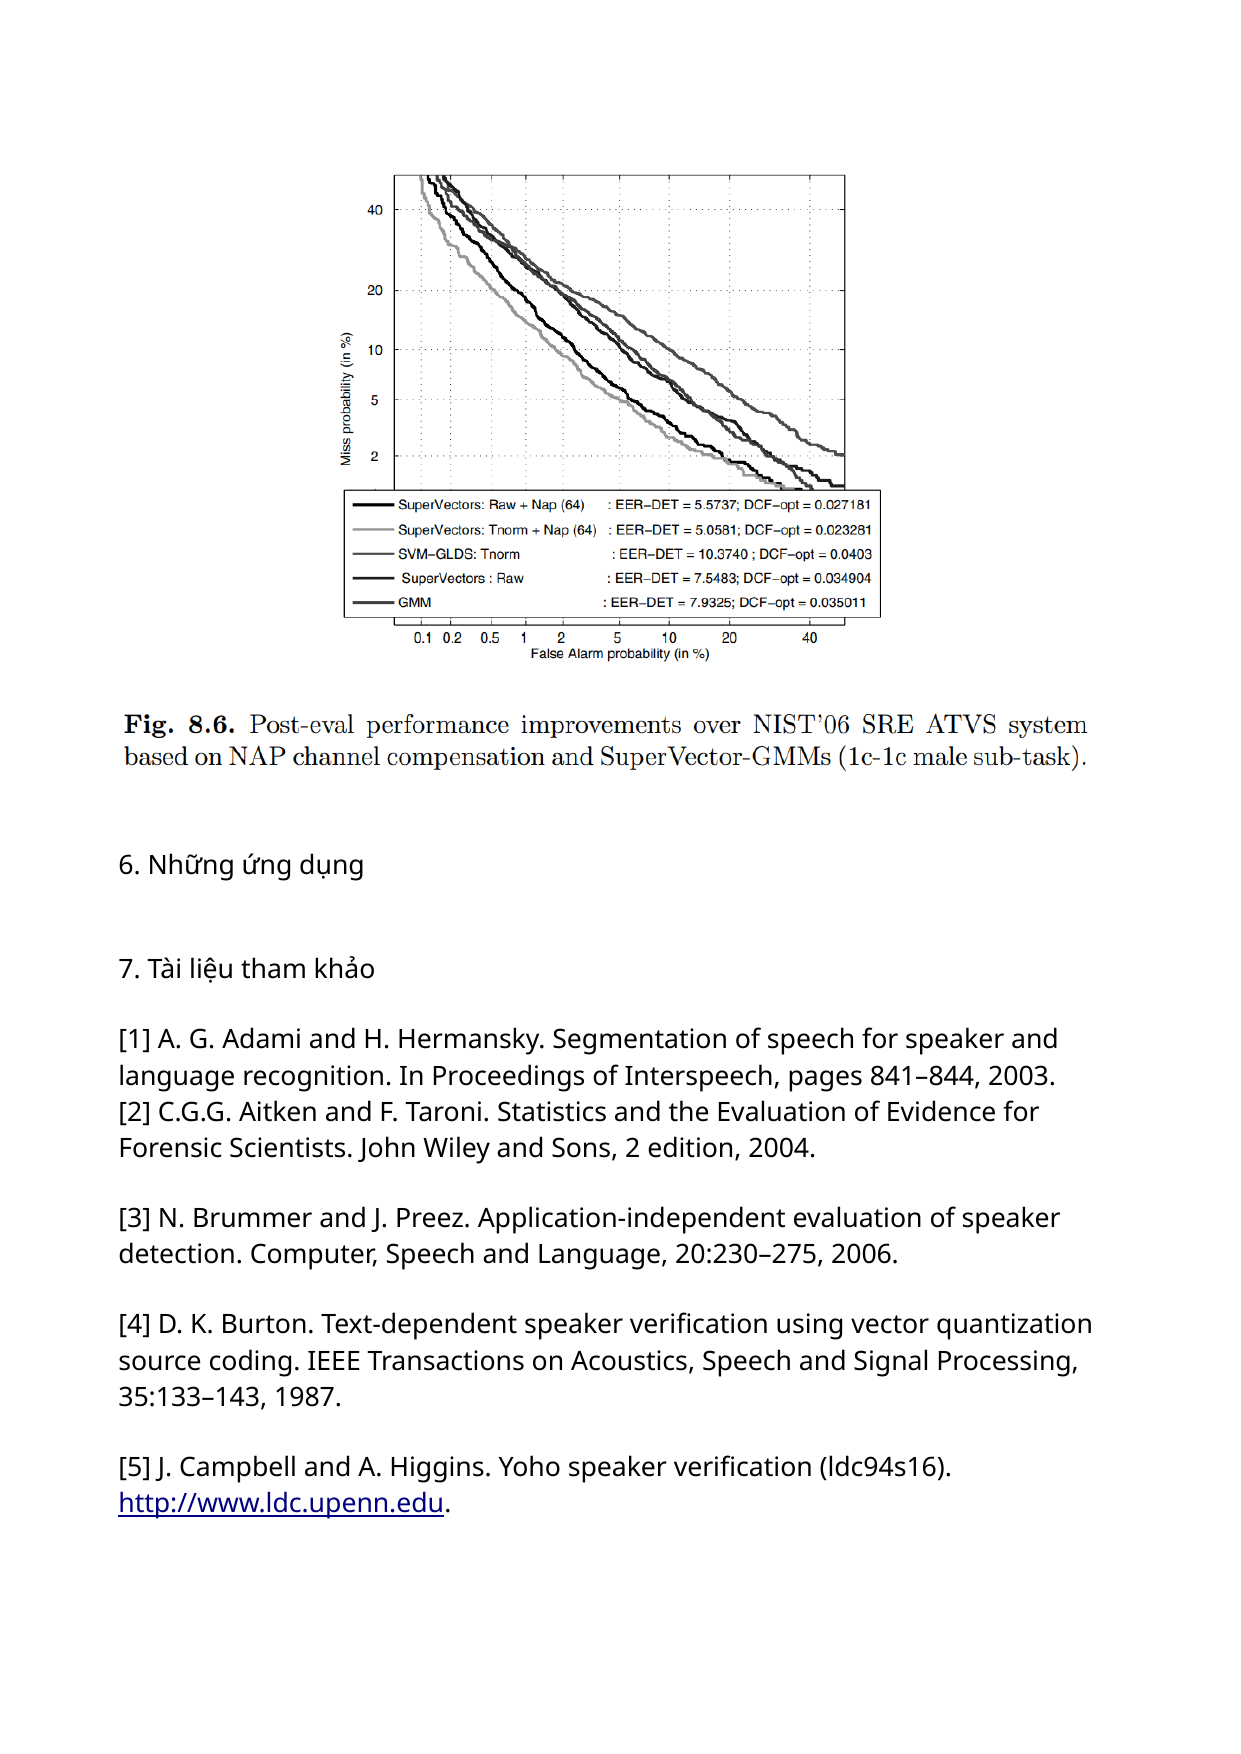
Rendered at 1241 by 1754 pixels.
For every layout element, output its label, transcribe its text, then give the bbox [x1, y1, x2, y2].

text [5] J. Campbell and A. Higgins. Yoho speaker verification (ldc94s16). [118, 1448, 1122, 1484]
text 6. Những ứng dụng [118, 846, 1122, 882]
picture [118, 118, 1123, 778]
text http://www.ldc.upenn.edu. [118, 1484, 1122, 1520]
text [1] A. G. Adami and H. Hermansky. Segmentation of speech for speaker and language recognition. In Proceedings of Interspeech, pages 841–844, 2003. [118, 1021, 1122, 1093]
text [2] C.G.G. Aitken and F. Taroni. Statistics and the Evaluation of Evidence for Forensic Scientists. John Wiley and Sons, 2 edition, 2004. [118, 1093, 1122, 1165]
text 7. Tài liệu tham khảo [118, 950, 1122, 986]
text [4] D. K. Burton. Text-dependent speaker verification using vector quantization source coding. IEEE Transactions on Acoustics, Speech and Signal Processing, 35:133–143, 1987. [118, 1306, 1122, 1414]
text [3] N. Brummer and J. Preez. Application-independent evaluation of speaker detection. Computer, Speech and Language, 20:230–275, 2006. [118, 1199, 1122, 1271]
